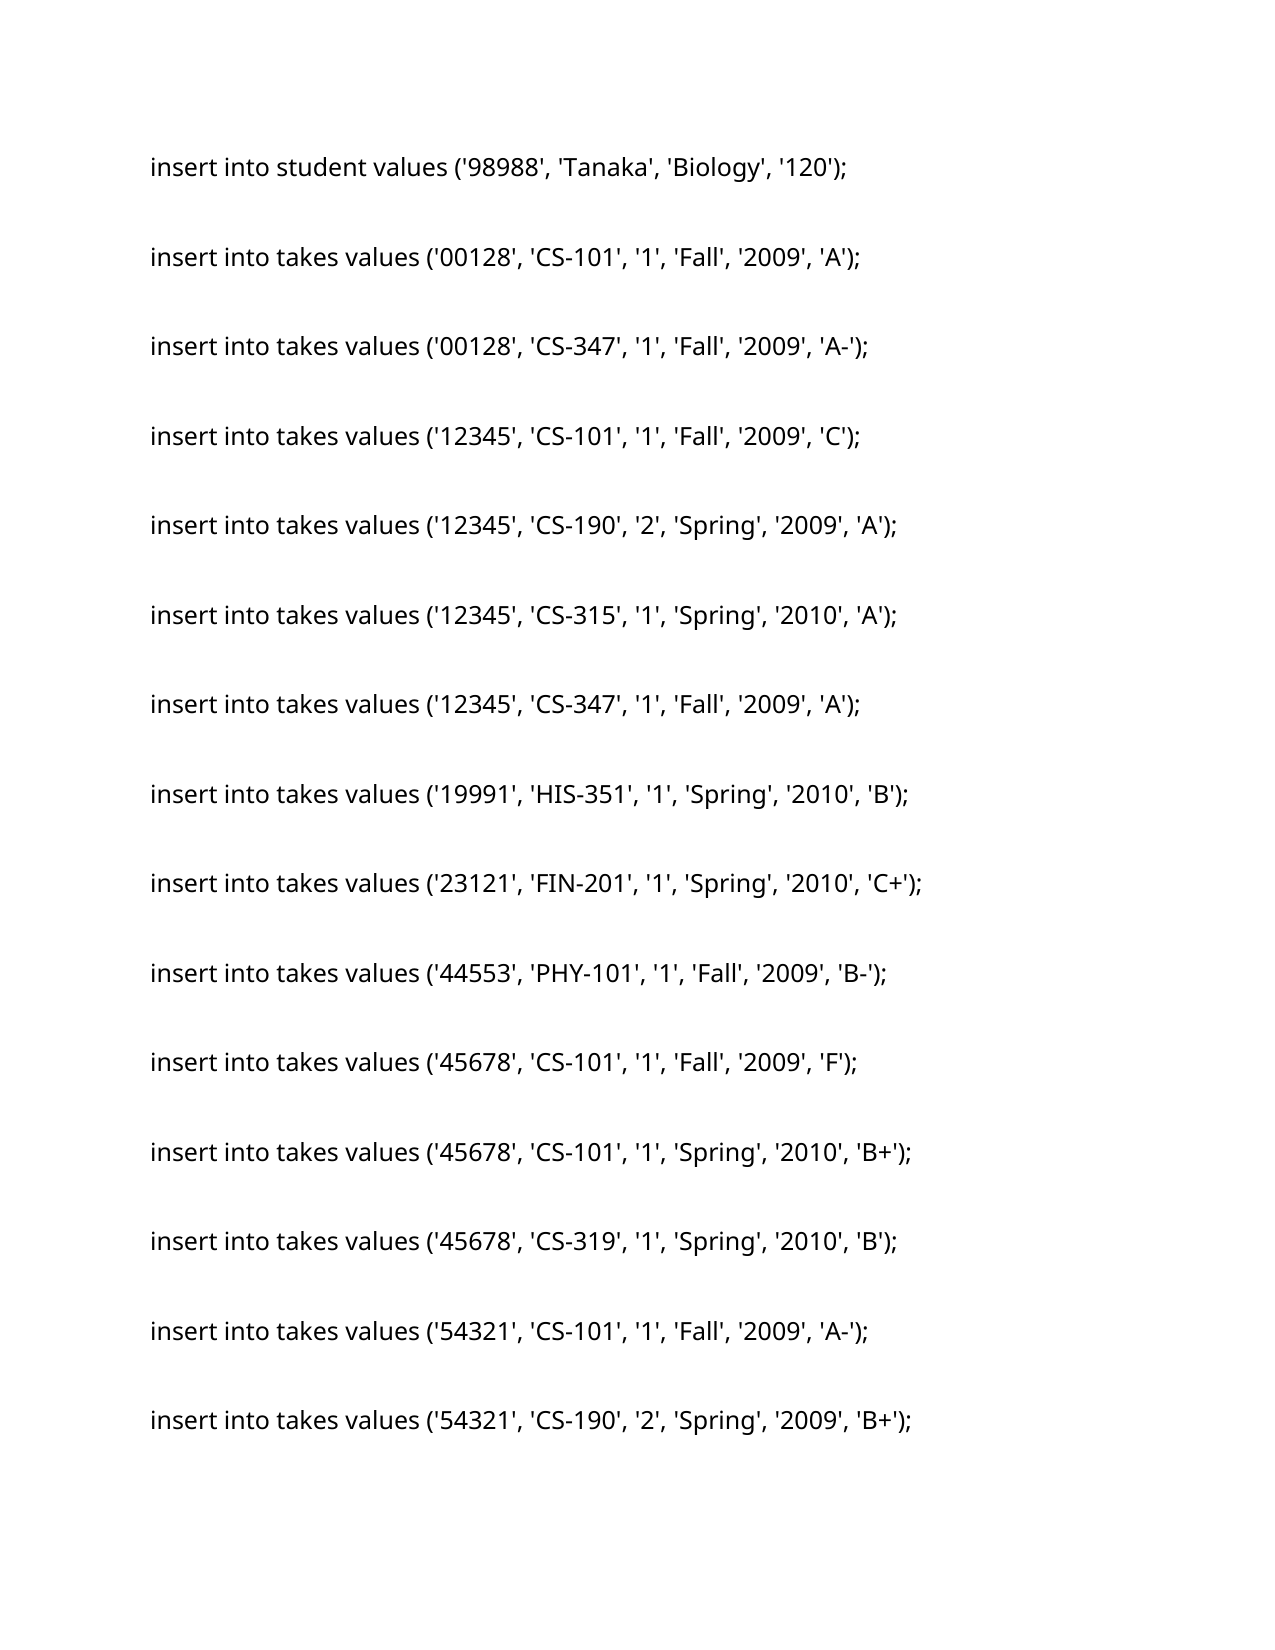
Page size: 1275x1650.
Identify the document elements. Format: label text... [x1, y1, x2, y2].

text insert into takes values ('00128', 'CS-347', '1', 'Fall', '2009', 'A-'); [150, 329, 1125, 363]
text insert into takes values ('12345', 'CS-347', '1', 'Fall', '2009', 'A'); [150, 687, 1125, 721]
text insert into takes values ('23121', 'FIN-201', '1', 'Spring', '2010', 'C+'); [150, 866, 1125, 900]
text insert into takes values ('12345', 'CS-190', '2', 'Spring', '2009', 'A'); [150, 508, 1125, 542]
text insert into takes values ('54321', 'CS-101', '1', 'Fall', '2009', 'A-'); [150, 1313, 1125, 1347]
text insert into takes values ('45678', 'CS-319', '1', 'Spring', '2010', 'B'); [150, 1224, 1125, 1258]
text insert into takes values ('19991', 'HIS-351', '1', 'Spring', '2010', 'B'); [150, 776, 1125, 810]
text insert into takes values ('54321', 'CS-190', '2', 'Spring', '2009', 'B+'); [150, 1403, 1125, 1437]
text insert into takes values ('44553', 'PHY-101', '1', 'Fall', '2009', 'B-'); [150, 955, 1125, 989]
text insert into takes values ('45678', 'CS-101', '1', 'Fall', '2009', 'F'); [150, 1045, 1125, 1079]
text insert into takes values ('45678', 'CS-101', '1', 'Spring', '2010', 'B+'); [150, 1134, 1125, 1168]
text insert into student values ('98988', 'Tanaka', 'Biology', '120'); [150, 150, 1125, 184]
text insert into takes values ('12345', 'CS-101', '1', 'Fall', '2009', 'C'); [150, 418, 1125, 452]
text insert into takes values ('12345', 'CS-315', '1', 'Spring', '2010', 'A'); [150, 597, 1125, 631]
text insert into takes values ('00128', 'CS-101', '1', 'Fall', '2009', 'A'); [150, 239, 1125, 273]
